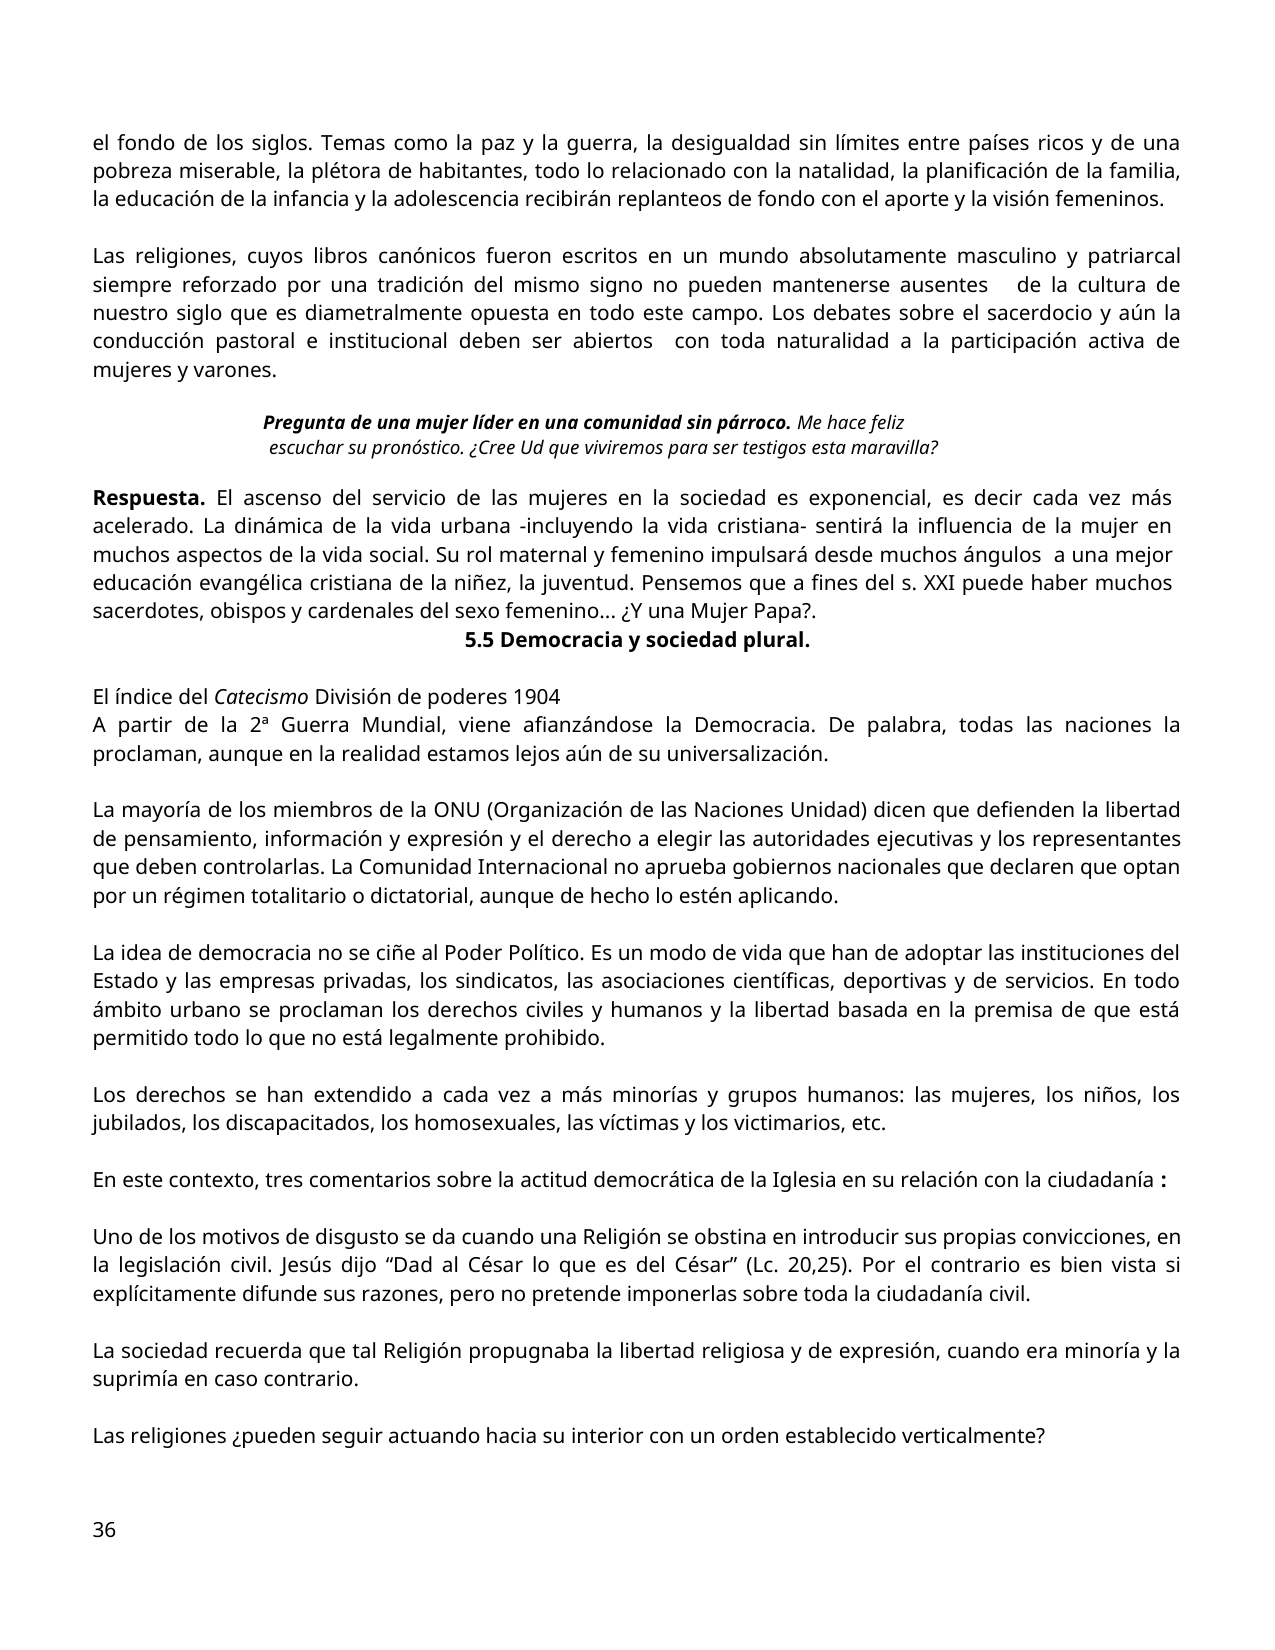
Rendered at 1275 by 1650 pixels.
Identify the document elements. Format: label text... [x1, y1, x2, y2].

text Pregunta de una mujer líder en una comunidad sin párroco. Me hace feliz [210, 409, 1064, 434]
text Uno de los motivos de disgusto se da cuando una Religión se obstina en introducir sus propias convicciones, en la legislación civil. Jesús dijo “Dad al César lo que es del César” (Lc. 20,25). Por el contrario es bien vista si explícitamente difunde sus razones, pero no pretende imponerlas sobre toda la ciudadanía civil. [92, 1222, 1182, 1307]
text A partir de la 2ª Guerra Mundial, viene afianzándose la Democracia. De palabra, todas las naciones la proclaman, aunque en la realidad estamos lejos aún de su universalización. [92, 710, 1182, 767]
text 5.5 Democracia y sociedad plural. [92, 625, 1182, 653]
text el fondo de los siglos. Temas como la paz y la guerra, la desigualdad sin límites entre países ricos y de una pobreza miserable, la plétora de habitantes, todo lo relacionado con la natalidad, la planificación de la familia, la educación de la infancia y la adolescencia recibirán replanteos de fondo con el aporte y la visión femeninos. [92, 128, 1182, 213]
text La idea de democracia no se ciñe al Poder Político. Es un modo de vida que han de adoptar las instituciones del Estado y las empresas privadas, los sindicatos, las asociaciones científicas, deportivas y de servicios. En todo ámbito urbano se proclaman los derechos civiles y humanos y la libertad basada en la premisa de que está permitido todo lo que no está legalmente prohibido. [92, 938, 1182, 1052]
text El índice del Catecismo División de poderes 1904 [92, 682, 1182, 710]
text En este contexto, tres comentarios sobre la actitud democrática de la Iglesia en su relación con la ciudadanía : [92, 1165, 1182, 1194]
text Respuesta. El ascenso del servicio de las mujeres en la sociedad es exponencial, es decir cada vez más acelerado. La dinámica de la vida urbana -incluyendo la vida cristiana- sentirá la influencia de la mujer en muchos aspectos de la vida social. Su rol maternal y femenino impulsará desde muchos ángulos a una mejor educación evangélica cristiana de la niñez, la juventud. Pensemos que a fines del s. XXI puede haber muchos sacerdotes, obispos y cardenales del sexo femenino... ¿Y una Mujer Papa?. [92, 483, 1174, 625]
text Los derechos se han extendido a cada vez a más minorías y grupos humanos: las mujeres, los niños, los jubilados, los discapacitados, los homosexuales, las víctimas y los victimarios, etc. [92, 1080, 1182, 1137]
text escuchar su pronóstico. ¿Cree Ud que viviremos para ser testigos esta maravilla? [210, 434, 1064, 460]
text La mayoría de los miembros de la ONU (Organización de las Naciones Unidad) dicen que defienden la libertad de pensamiento, información y expresión y el derecho a elegir las autoridades ejecutivas y los representantes que deben controlarlas. La Comunidad Internacional no aprueba gobiernos nacionales que declaren que optan por un régimen totalitario o dictatorial, aunque de hecho lo estén aplicando. [92, 796, 1182, 909]
text Las religiones, cuyos libros canónicos fueron escritos en un mundo absolutamente masculino y patriarcal siempre reforzado por una tradición del mismo signo no pueden mantenerse ausentes de la cultura de nuestro siglo que es diametralmente opuesta en todo este campo. Los debates sobre el sacerdocio y aún la conducción pastoral e institucional deben ser abiertos con toda naturalidad a la participación activa de mujeres y varones. [92, 241, 1182, 383]
text La sociedad recuerda que tal Religión propugnaba la libertad religiosa y de expresión, cuando era minoría y la suprimía en caso contrario. [92, 1336, 1182, 1393]
text Las religiones ¿pueden seguir actuando hacia su interior con un orden establecido verticalmente? [92, 1421, 1182, 1450]
